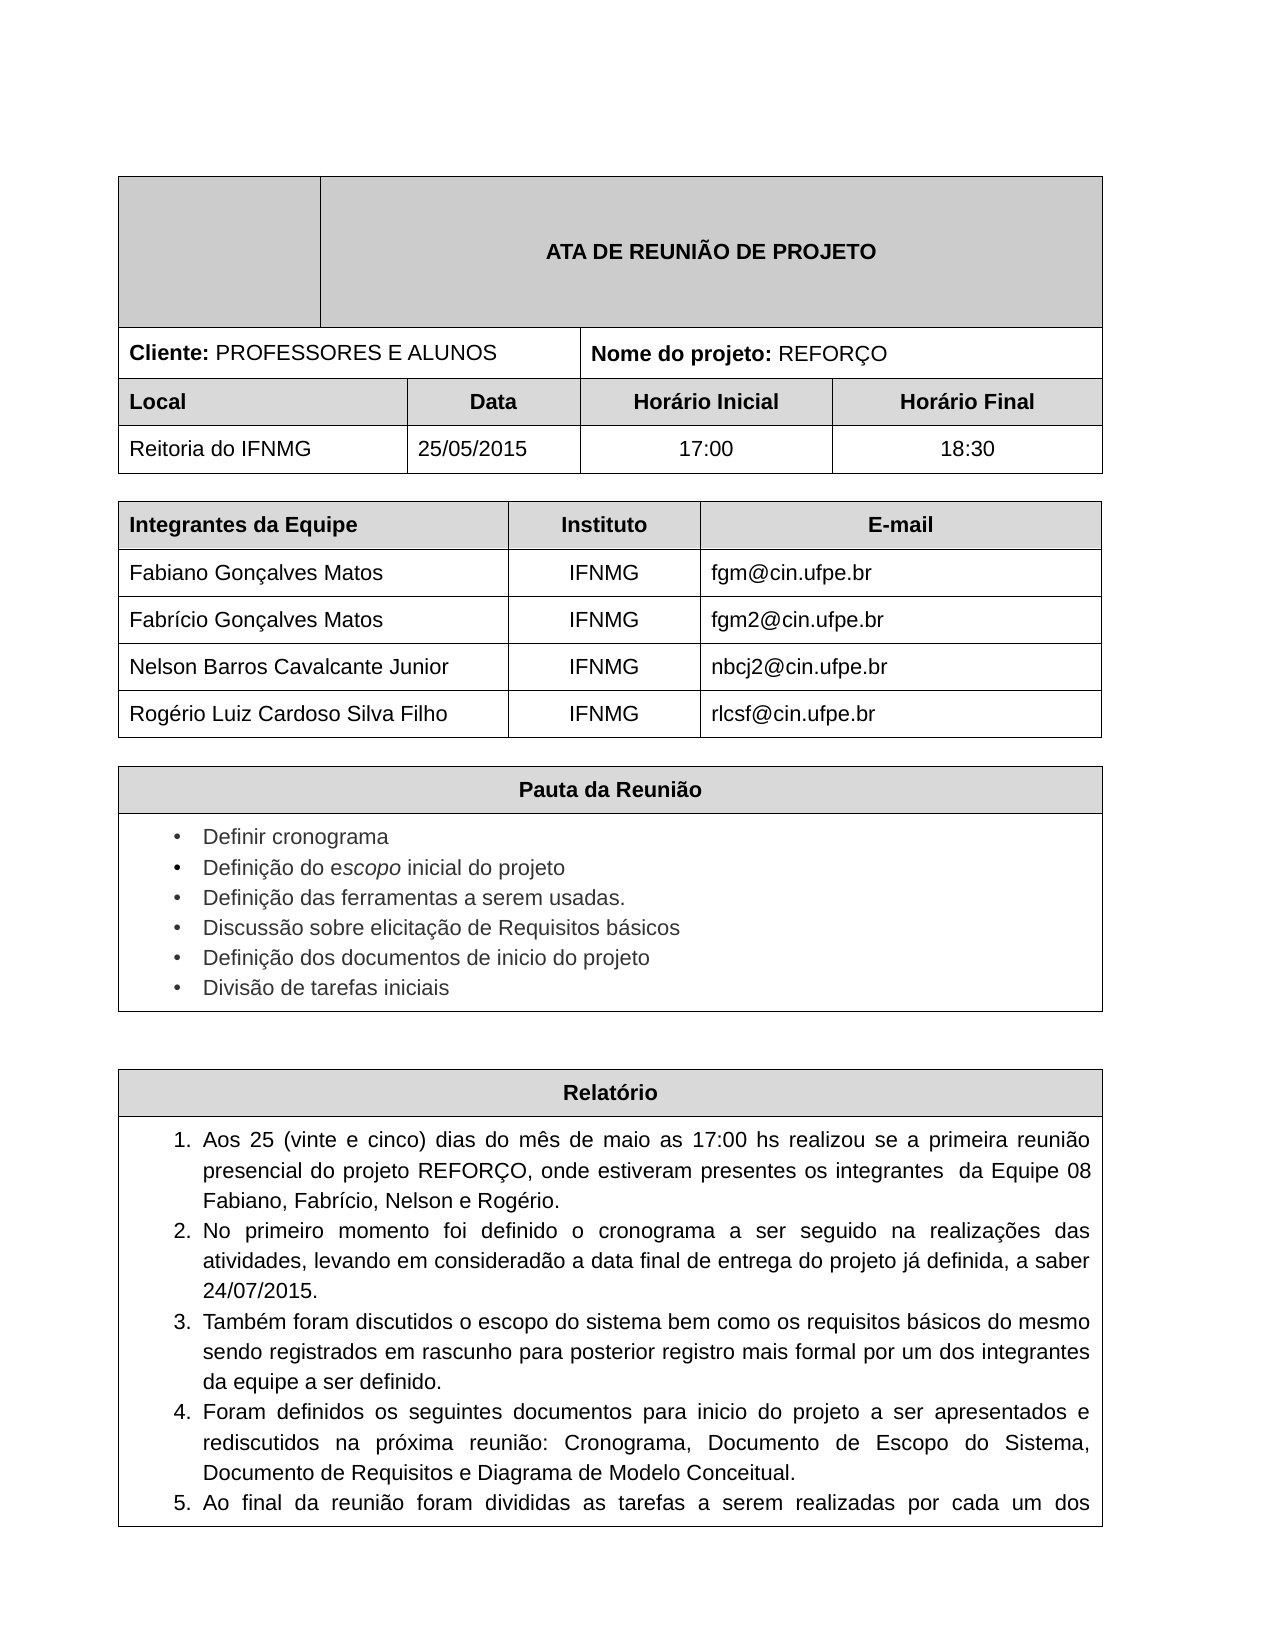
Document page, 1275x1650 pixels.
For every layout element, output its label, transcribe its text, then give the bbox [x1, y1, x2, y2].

table_cell IFNMG [509, 597, 700, 643]
table_cell Rogério Luiz Cardoso Silva Filho [119, 691, 508, 737]
table_header E-mail [701, 502, 1101, 548]
table_cell IFNMG [509, 691, 700, 737]
table_header [119, 177, 320, 327]
table_cell Fabiano Gonçalves Matos [119, 550, 508, 596]
table_cell rlcsf@cin.ufpe.br [701, 691, 1101, 737]
table_cell Fabrício Gonçalves Matos [119, 597, 508, 643]
table_header Relatório [119, 1070, 1102, 1116]
table_cell Horário Inicial [581, 379, 832, 425]
table_cell nbcj2@cin.ufpe.br [701, 644, 1101, 690]
table_cell IFNMG [509, 550, 700, 596]
table_header Integrantes da Equipe [119, 502, 508, 548]
table_cell Local [119, 379, 407, 425]
table_cell 25/05/2015 [408, 426, 580, 472]
table_cell Horário Final [833, 379, 1102, 425]
table_cell IFNMG [509, 644, 700, 690]
table_cell fgm2@cin.ufpe.br [701, 597, 1101, 643]
table_cell Data [408, 379, 580, 425]
table_cell Aos 25 (vinte e cinco) dias do mês de maio as 17:00 hs realizou se a primeira reunião presencial do projeto REFORÇO, onde estiveram presentes os integrantes da Equipe 08 Fabiano, Fabrício, Nelson e Rogério. No primeiro momento foi definido o cronograma a ser seguido na realizações das atividades, levando em consideradão a data final de entrega do projeto já definida, a saber 24/07/2015. Também foram discutidos o escopo do sistema bem como os requisitos básicos do mesmo sendo registrados em rascunho para posterior registro mais formal por um dos integrantes da equipe a ser definido. Foram definidos os seguintes documentos para inicio do projeto a ser apresentados e rediscutidos na próxima reunião: Cronograma, Documento de Escopo do Sistema, Documento de Requisitos e Diagrama de Modelo Conceitual. Ao final da reunião foram divididas as tarefas a serem realizadas por cada um dos [119, 1117, 1102, 1526]
table_cell Nome do projeto: REFORÇO [581, 328, 1102, 378]
table_header Pauta da Reunião [119, 767, 1102, 813]
table_header Instituto [509, 502, 700, 548]
table_cell 17:00 [581, 426, 832, 472]
table_cell Definir cronograma Definição do escopo inicial do projeto Definição das ferramentas a serem usadas. Discussão sobre elicitação de Requisitos básicos Definição dos documentos de inicio do projeto Divisão de tarefas iniciais [119, 814, 1102, 1011]
table_cell Reitoria do IFNMG [119, 426, 407, 472]
table_header ATA DE REUNIÃO DE PROJETO [321, 177, 1102, 327]
table_cell fgm@cin.ufpe.br [701, 550, 1101, 596]
table_cell Nelson Barros Cavalcante Junior [119, 644, 508, 690]
table_cell Cliente: PROFESSORES E ALUNOS [119, 328, 580, 378]
table_cell 18:30 [833, 426, 1102, 472]
